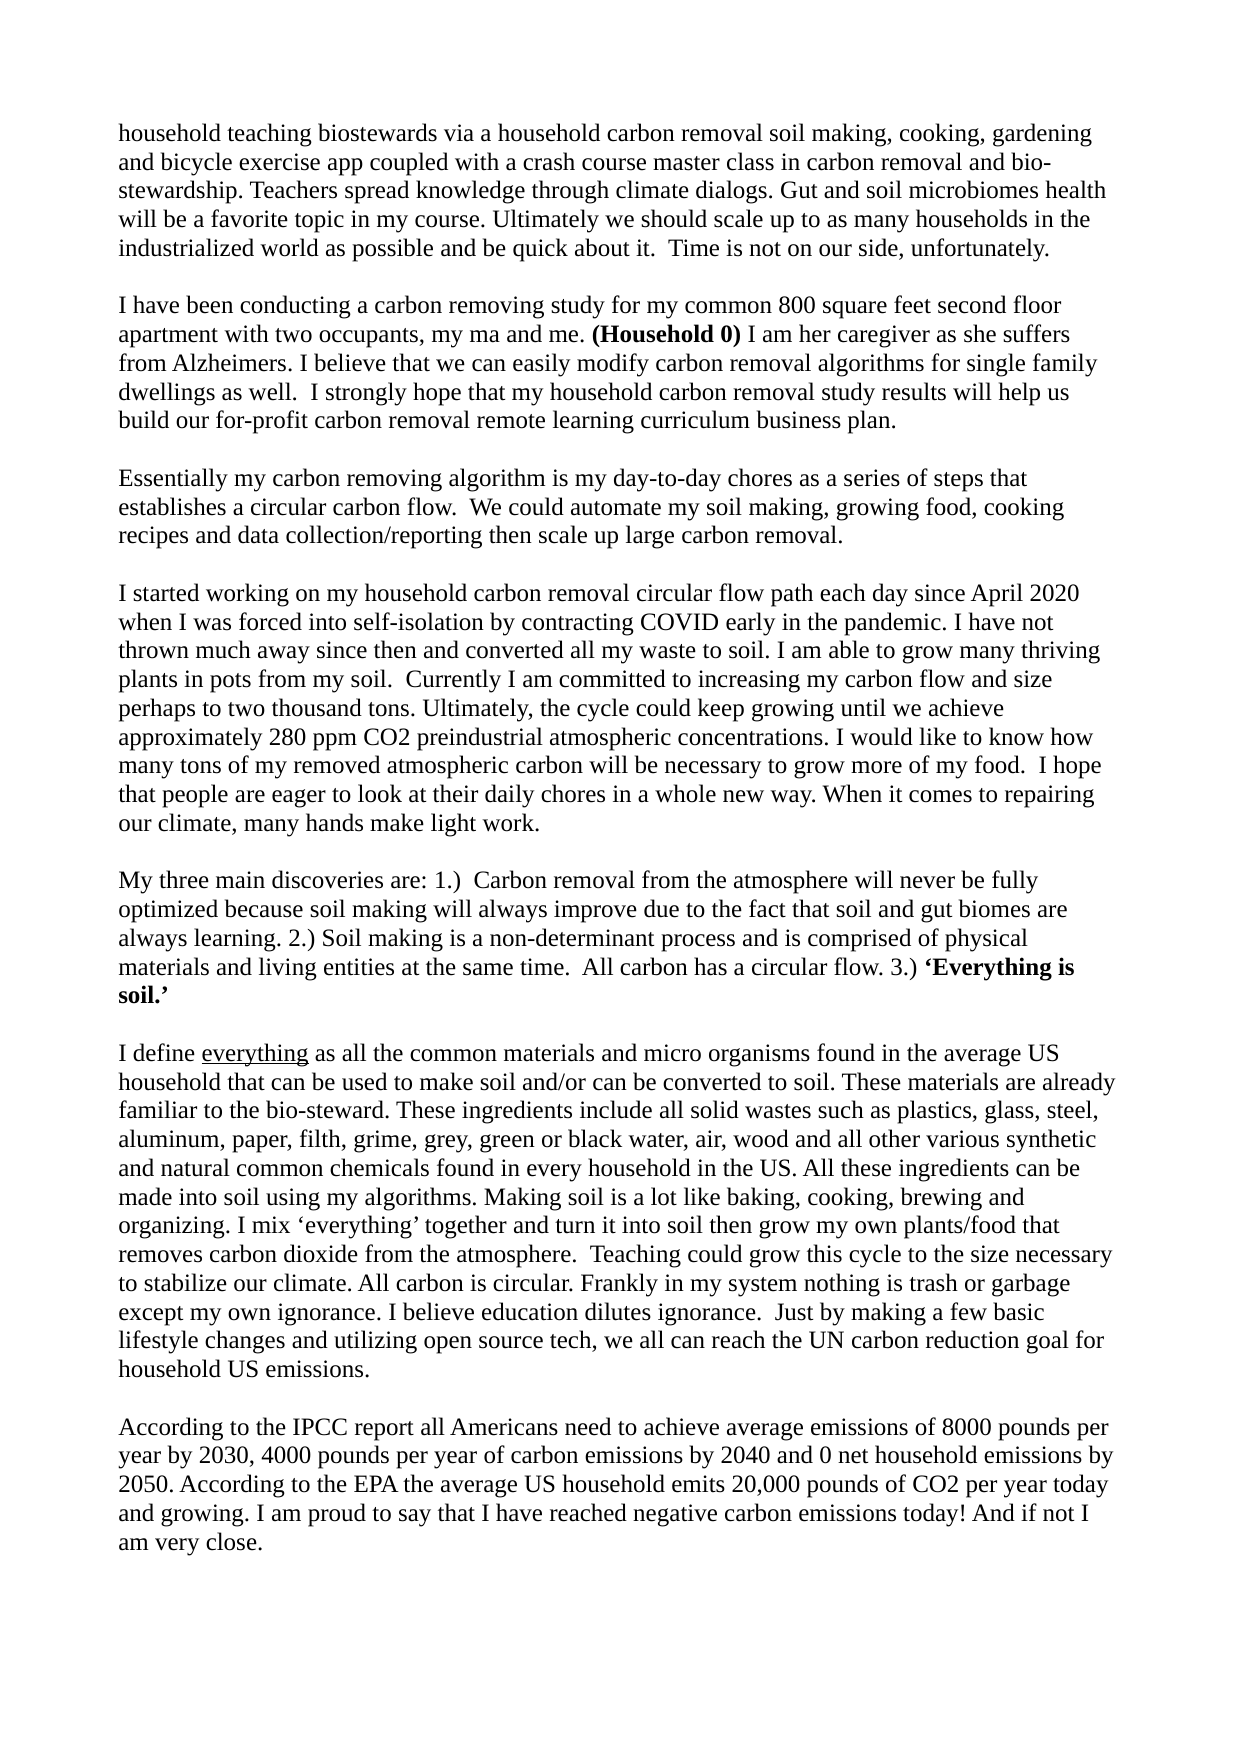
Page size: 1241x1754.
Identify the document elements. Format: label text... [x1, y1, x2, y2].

text I define everything as all the common materials and micro organisms found in the average US household that can be used to make soil and/or can be converted to soil. These materials are already familiar to the bio-steward. These ingredients include all solid wastes such as plastics, glass, steel, aluminum, paper, filth, grime, grey, green or black water, air, wood and all other various synthetic and natural common chemicals found in every household in the US. All these ingredients can be made into soil using my algorithms. Making soil is a lot like baking, cooking, brewing and organizing. I mix ‘everything’ together and turn it into soil then grow my own plants/food that removes carbon dioxide from the atmosphere. Teaching could grow this cycle to the size necessary to stabilize our climate. All carbon is circular. Frankly in my system nothing is trash or garbage except my own ignorance. I believe education dilutes ignorance. Just by making a few basic lifestyle changes and utilizing open source tech, we all can reach the UN carbon reduction goal for household US emissions. [118, 1038, 1122, 1383]
text My three main discoveries are: 1.) Carbon removal from the atmosphere will never be fully optimized because soil making will always improve due to the fact that soil and gut biomes are always learning. 2.) Soil making is a non-determinant process and is comprised of physical materials and living entities at the same time. All carbon has a circular flow. 3.) ‘Everything is soil.’ [118, 866, 1122, 1009]
text household teaching biostewards via a household carbon removal soil making, cooking, gardening and bicycle exercise app coupled with a crash course master class in carbon removal and bio-stewardship. Teachers spread knowledge through climate dialogs. Gut and soil microbiomes health will be a favorite topic in my course. Ultimately we should scale up to as many households in the industrialized world as possible and be quick about it. Time is not on our side, unfortunately. [118, 118, 1122, 262]
text I started working on my household carbon removal circular flow path each day since April 2020 when I was forced into self-isolation by contracting COVID early in the pandemic. I have not thrown much away since then and converted all my waste to soil. I am able to grow many thriving plants in pots from my soil. Currently I am committed to increasing my carbon flow and size perhaps to two thousand tons. Ultimately, the cycle could keep growing until we achieve approximately 280 ppm CO2 preindustrial atmospheric concentrations. I would like to know how many tons of my removed atmospheric carbon will be necessary to grow more of my food. I hope that people are eager to look at their daily chores in a whole new way. When it comes to repairing our climate, many hands make light work. [118, 578, 1122, 837]
text According to the IPCC report all Americans need to achieve average emissions of 8000 pounds per year by 2030, 4000 pounds per year of carbon emissions by 2040 and 0 net household emissions by 2050. According to the EPA the average US household emits 20,000 pounds of CO2 per year today and growing. I am proud to say that I have reached negative carbon emissions today! And if not I am very close. [118, 1412, 1122, 1556]
text Essentially my carbon removing algorithm is my day-to-day chores as a series of steps that establishes a circular carbon flow. We could automate my soil making, growing food, cooking recipes and data collection/reporting then scale up large carbon removal. [118, 463, 1122, 549]
text I have been conducting a carbon removing study for my common 800 square feet second floor apartment with two occupants, my ma and me. (Household 0) I am her caregiver as she suffers from Alzheimers. I believe that we can easily modify carbon removal algorithms for single family dwellings as well. I strongly hope that my household carbon removal study results will help us build our for-profit carbon removal remote learning curriculum business plan. [118, 291, 1122, 434]
